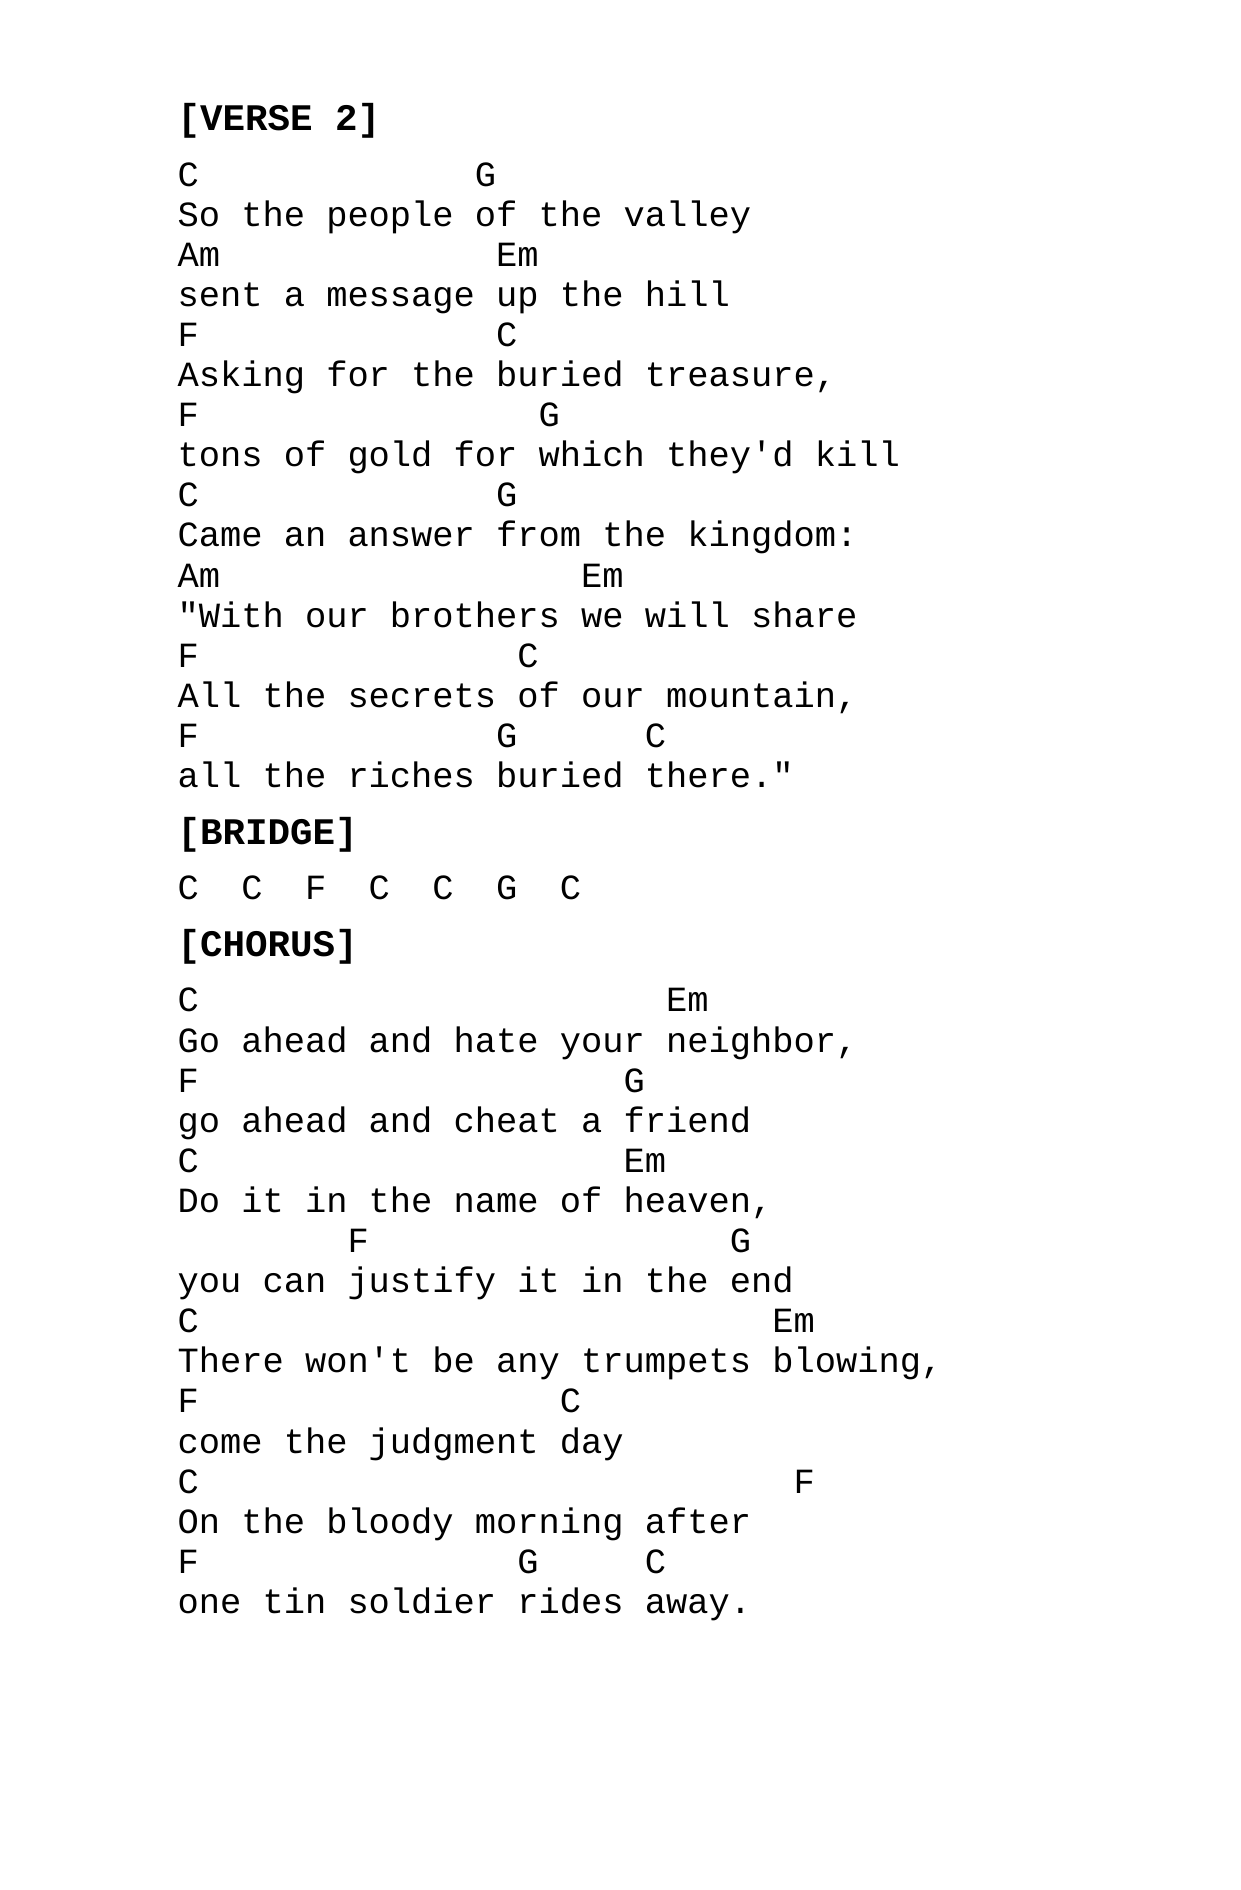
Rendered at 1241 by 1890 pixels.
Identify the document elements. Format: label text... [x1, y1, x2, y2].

text all the riches buried there." [177, 758, 1196, 798]
text F C [177, 317, 1196, 357]
text F G [177, 397, 1196, 437]
text All the secrets of our mountain, [177, 678, 1196, 718]
text go ahead and cheat a friend [177, 1103, 1196, 1143]
text Am Em [177, 237, 1196, 277]
text Am Em [177, 557, 1196, 598]
text So the people of the valley [177, 197, 1196, 237]
subtitle [VERSE 2] [177, 99, 1196, 142]
text C G [177, 156, 1196, 197]
text C C F C C G C [177, 870, 1196, 910]
text C Em [177, 1143, 1196, 1183]
text F C [177, 638, 1196, 678]
text C G [177, 477, 1196, 517]
text Do it in the name of heaven, [177, 1183, 1196, 1223]
text C Em [177, 982, 1196, 1022]
subtitle [CHORUS] [177, 925, 1196, 968]
text F G C [177, 718, 1196, 758]
text sent a message up the hill [177, 277, 1196, 317]
text one tin soldier rides away. [177, 1584, 1196, 1624]
text On the bloody morning after [177, 1504, 1196, 1544]
text you can justify it in the end [177, 1263, 1196, 1303]
text C F [177, 1464, 1196, 1504]
subtitle [BRIDGE] [177, 813, 1196, 855]
text F G [177, 1223, 1196, 1263]
text F C [177, 1383, 1196, 1423]
text Asking for the buried treasure, [177, 357, 1196, 397]
text tons of gold for which they'd kill [177, 437, 1196, 477]
text F G C [177, 1544, 1196, 1584]
text C Em [177, 1303, 1196, 1343]
text Go ahead and hate your neighbor, [177, 1022, 1196, 1063]
text "With our brothers we will share [177, 598, 1196, 638]
text F G [177, 1063, 1196, 1103]
text come the judgment day [177, 1423, 1196, 1464]
text Came an answer from the kingdom: [177, 517, 1196, 557]
text There won't be any trumpets blowing, [177, 1343, 1196, 1383]
